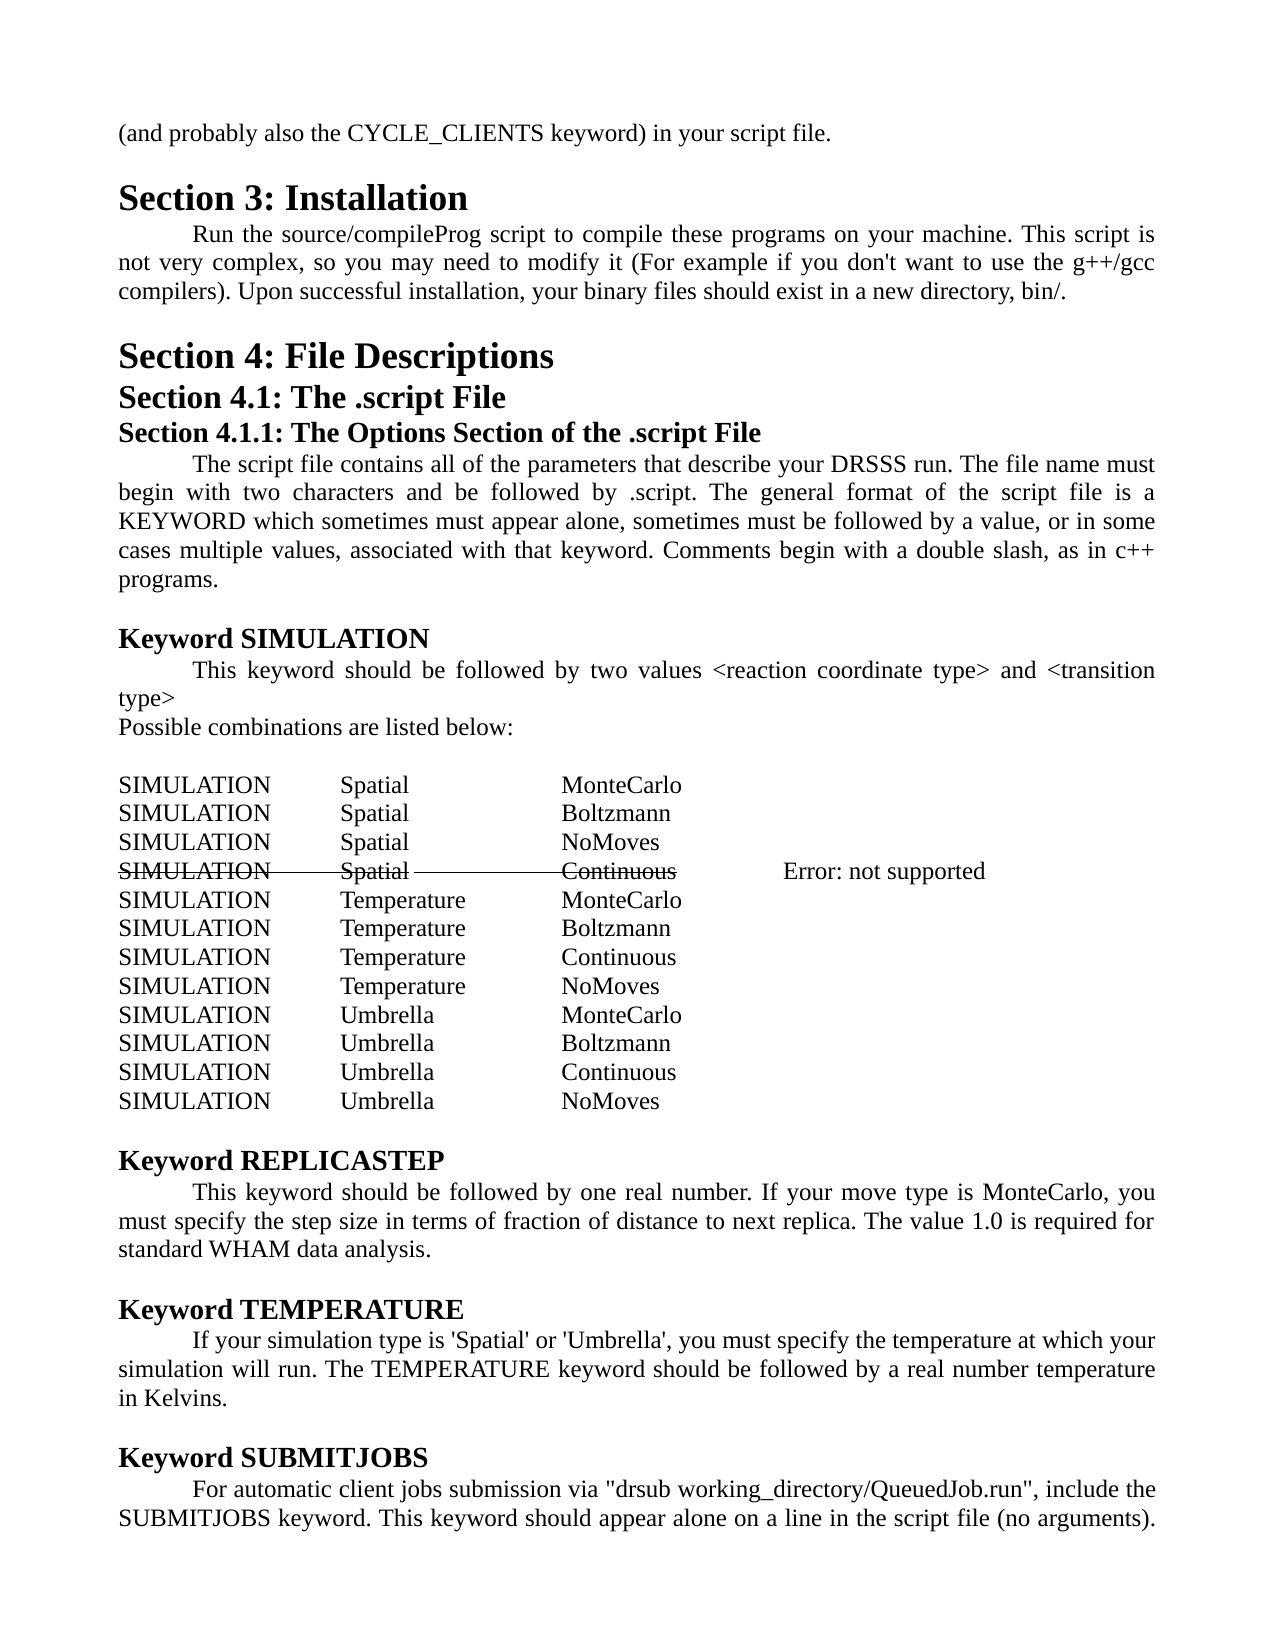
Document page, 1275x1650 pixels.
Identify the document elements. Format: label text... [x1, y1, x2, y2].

text SIMULATION Umbrella NoMoves [118, 1086, 1157, 1115]
text SIMULATION Spatial MonteCarlo [118, 770, 1157, 798]
text Run the source/compileProg script to compile these programs on your machine. This script is not very complex, so you may need to modify it (For example if you don't want to use the g++/gcc compilers). Upon successful installation, your binary files should exist in a new directory, bin/. [118, 219, 1157, 305]
text SIMULATION Temperature Continuous [118, 942, 1157, 971]
text (and probably also the CYCLE_CLIENTS keyword) in your script file. [118, 118, 1157, 147]
text The script file contains all of the parameters that describe your DRSSS run. The file name must begin with two characters and be followed by .script. The general format of the script file is a KEYWORD which sometimes must appear alone, sometimes must be followed by a value, or in some cases multiple values, associated with that keyword. Comments begin with a double slash, as in c++ programs. [118, 449, 1157, 592]
text This keyword should be followed by one real number. If your move type is MonteCarlo, you must specify the step size in terms of fraction of distance to next replica. The value 1.0 is required for standard WHAM data analysis. [118, 1177, 1157, 1263]
text Section 4: File Descriptions [118, 334, 1157, 377]
text For automatic client jobs submission via "drsub working_directory/QueuedJob.run", include the SUBMITJOBS keyword. This keyword should appear alone on a line in the script file (no arguments). [118, 1474, 1157, 1532]
text Keyword SUBMITJOBS [118, 1441, 1157, 1474]
text SIMULATION Spatial NoMoves [118, 827, 1157, 856]
text SIMULATION Spatial Continuous Error: not supported [118, 856, 1157, 885]
text SIMULATION Umbrella Continuous [118, 1057, 1157, 1086]
text Section 4.1: The .script File [118, 377, 1157, 415]
text Keyword TEMPERATURE [118, 1292, 1157, 1326]
text Possible combinations are listed below: [118, 712, 1157, 741]
text SIMULATION Temperature MonteCarlo [118, 885, 1157, 913]
text SIMULATION Temperature NoMoves [118, 971, 1157, 1000]
text Keyword REPLICASTEP [118, 1143, 1157, 1177]
text SIMULATION Umbrella MonteCarlo [118, 1000, 1157, 1028]
text Section 4.1.1: The Options Section of the .script File [118, 415, 1157, 449]
text If your simulation type is 'Spatial' or 'Umbrella', you must specify the temperature at which your simulation will run. The TEMPERATURE keyword should be followed by a real number temperature in Kelvins. [118, 1326, 1157, 1412]
text Section 3: Installation [118, 176, 1157, 219]
text SIMULATION Spatial Boltzmann [118, 798, 1157, 827]
text This keyword should be followed by two values <reaction coordinate type> and <transition type> [118, 655, 1157, 712]
text Keyword SIMULATION [118, 621, 1157, 655]
text SIMULATION Temperature Boltzmann [118, 913, 1157, 942]
text SIMULATION Umbrella Boltzmann [118, 1028, 1157, 1057]
